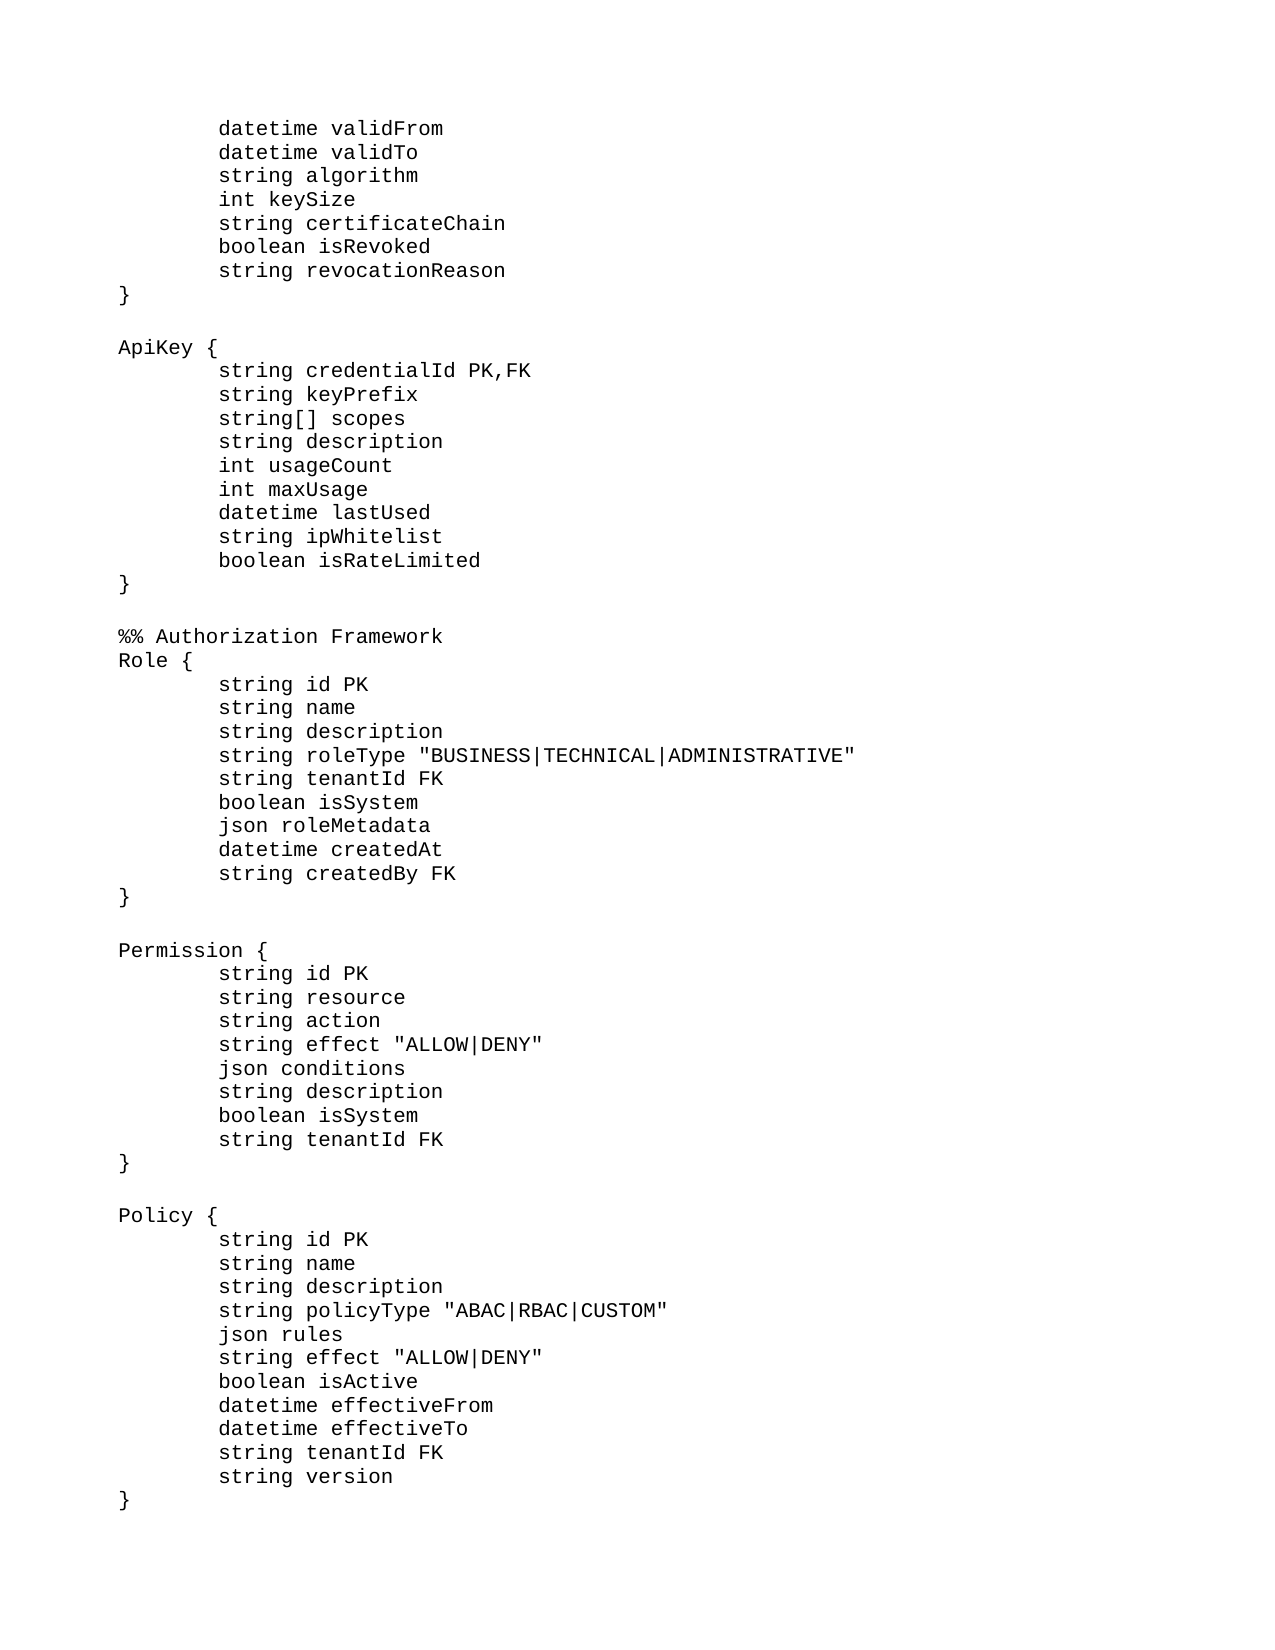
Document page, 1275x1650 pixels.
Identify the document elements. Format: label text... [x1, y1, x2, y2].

text string revocationReason [118, 260, 1157, 284]
text boolean isRateLimited [118, 549, 1157, 573]
text string resource [118, 987, 1157, 1011]
text } [118, 886, 1157, 910]
text datetime validTo [118, 142, 1157, 165]
text string name [118, 697, 1157, 721]
text int keySize [118, 189, 1157, 213]
text } [118, 1489, 1157, 1513]
text string tenantId FK [118, 1442, 1157, 1466]
text ApiKey { [118, 337, 1157, 360]
text string keyPrefix [118, 384, 1157, 408]
text string action [118, 1011, 1157, 1034]
text string name [118, 1253, 1157, 1276]
text string id PK [118, 963, 1157, 987]
text string description [118, 1081, 1157, 1105]
text } [118, 573, 1157, 597]
text datetime createdAt [118, 839, 1157, 863]
text datetime effectiveFrom [118, 1395, 1157, 1418]
text string tenantId FK [118, 768, 1157, 792]
text json roleMetadata [118, 816, 1157, 839]
text Permission { [118, 939, 1157, 963]
text string description [118, 1276, 1157, 1300]
text datetime lastUsed [118, 502, 1157, 526]
text string version [118, 1466, 1157, 1489]
text int usageCount [118, 455, 1157, 479]
text } [118, 284, 1157, 307]
text string[] scopes [118, 408, 1157, 431]
text string createdBy FK [118, 863, 1157, 886]
text string tenantId FK [118, 1129, 1157, 1152]
text Policy { [118, 1206, 1157, 1229]
text datetime effectiveTo [118, 1418, 1157, 1442]
text boolean isSystem [118, 1105, 1157, 1129]
text boolean isRevoked [118, 236, 1157, 260]
text boolean isActive [118, 1371, 1157, 1395]
text Role { [118, 650, 1157, 674]
text string ipWhitelist [118, 526, 1157, 549]
text string effect "ALLOW|DENY" [118, 1034, 1157, 1058]
text datetime validFrom [118, 118, 1157, 142]
text string description [118, 431, 1157, 455]
text boolean isSystem [118, 792, 1157, 816]
text string effect "ALLOW|DENY" [118, 1347, 1157, 1371]
text int maxUsage [118, 479, 1157, 502]
text %% Authorization Framework [118, 626, 1157, 650]
text string id PK [118, 1229, 1157, 1253]
text string description [118, 721, 1157, 744]
text string roleType "BUSINESS|TECHNICAL|ADMINISTRATIVE" [118, 744, 1157, 768]
text string credentialId PK,FK [118, 360, 1157, 384]
text json conditions [118, 1058, 1157, 1081]
text string id PK [118, 674, 1157, 697]
text } [118, 1152, 1157, 1176]
text string certificateChain [118, 213, 1157, 236]
text json rules [118, 1324, 1157, 1347]
text string algorithm [118, 165, 1157, 189]
text string policyType "ABAC|RBAC|CUSTOM" [118, 1300, 1157, 1324]
